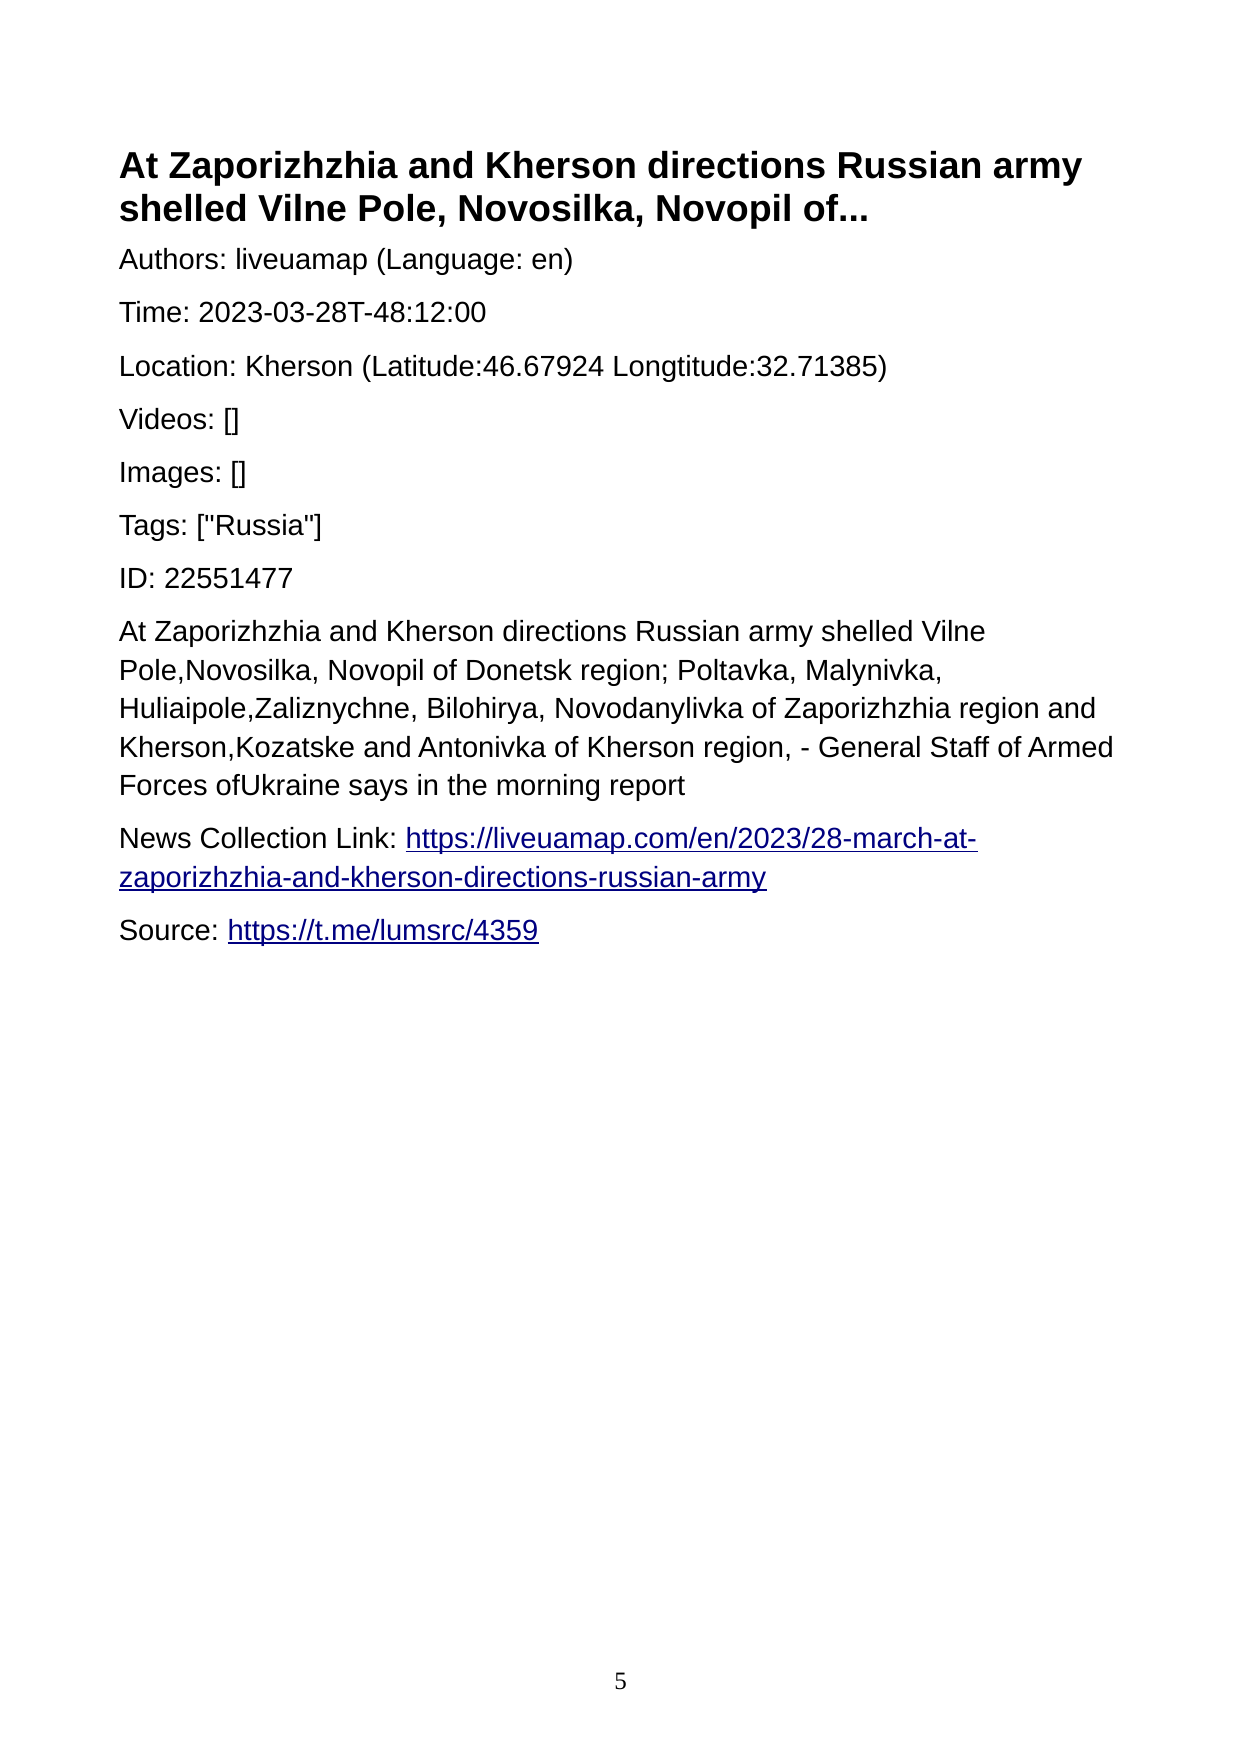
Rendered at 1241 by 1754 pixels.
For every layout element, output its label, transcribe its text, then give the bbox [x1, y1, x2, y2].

text Location: Kherson (Latitude:46.67924 Longtitude:32.71385) [118, 348, 1122, 382]
text Videos: [] [118, 402, 1122, 435]
text Images: [] [118, 455, 1122, 488]
text Authors: liveuamap (Language: en) [118, 242, 1122, 276]
text Time: 2023-03-28T-48:12:00 [118, 295, 1122, 329]
text ID: 22551477 [118, 561, 1122, 594]
text News Collection Link: https://liveuamap.com/en/2023/28-march-at-zaporizhzhia-and-kherson-directions-russian-army [118, 821, 1122, 893]
subtitle At Zaporizhzhia and Kherson directions Russian army shelled Vilne Pole, Novosilka, Novopil of... [118, 143, 1122, 230]
text At Zaporizhzhia and Kherson directions Russian army shelled Vilne Pole,Novosilka, Novopil of Donetsk region; Poltavka, Malynivka, Huliaipole,Zaliznychne, Bilohirya, Novodanylivka of Zaporizhzhia region and Kherson,Kozatske and Antonivka of Kherson region, - General Staff of Armed Forces ofUkraine says in the morning report [118, 614, 1122, 802]
text Source: https://t.me/lumsrc/4359 [118, 913, 1122, 947]
text Tags: ["Russia"] [118, 508, 1122, 541]
